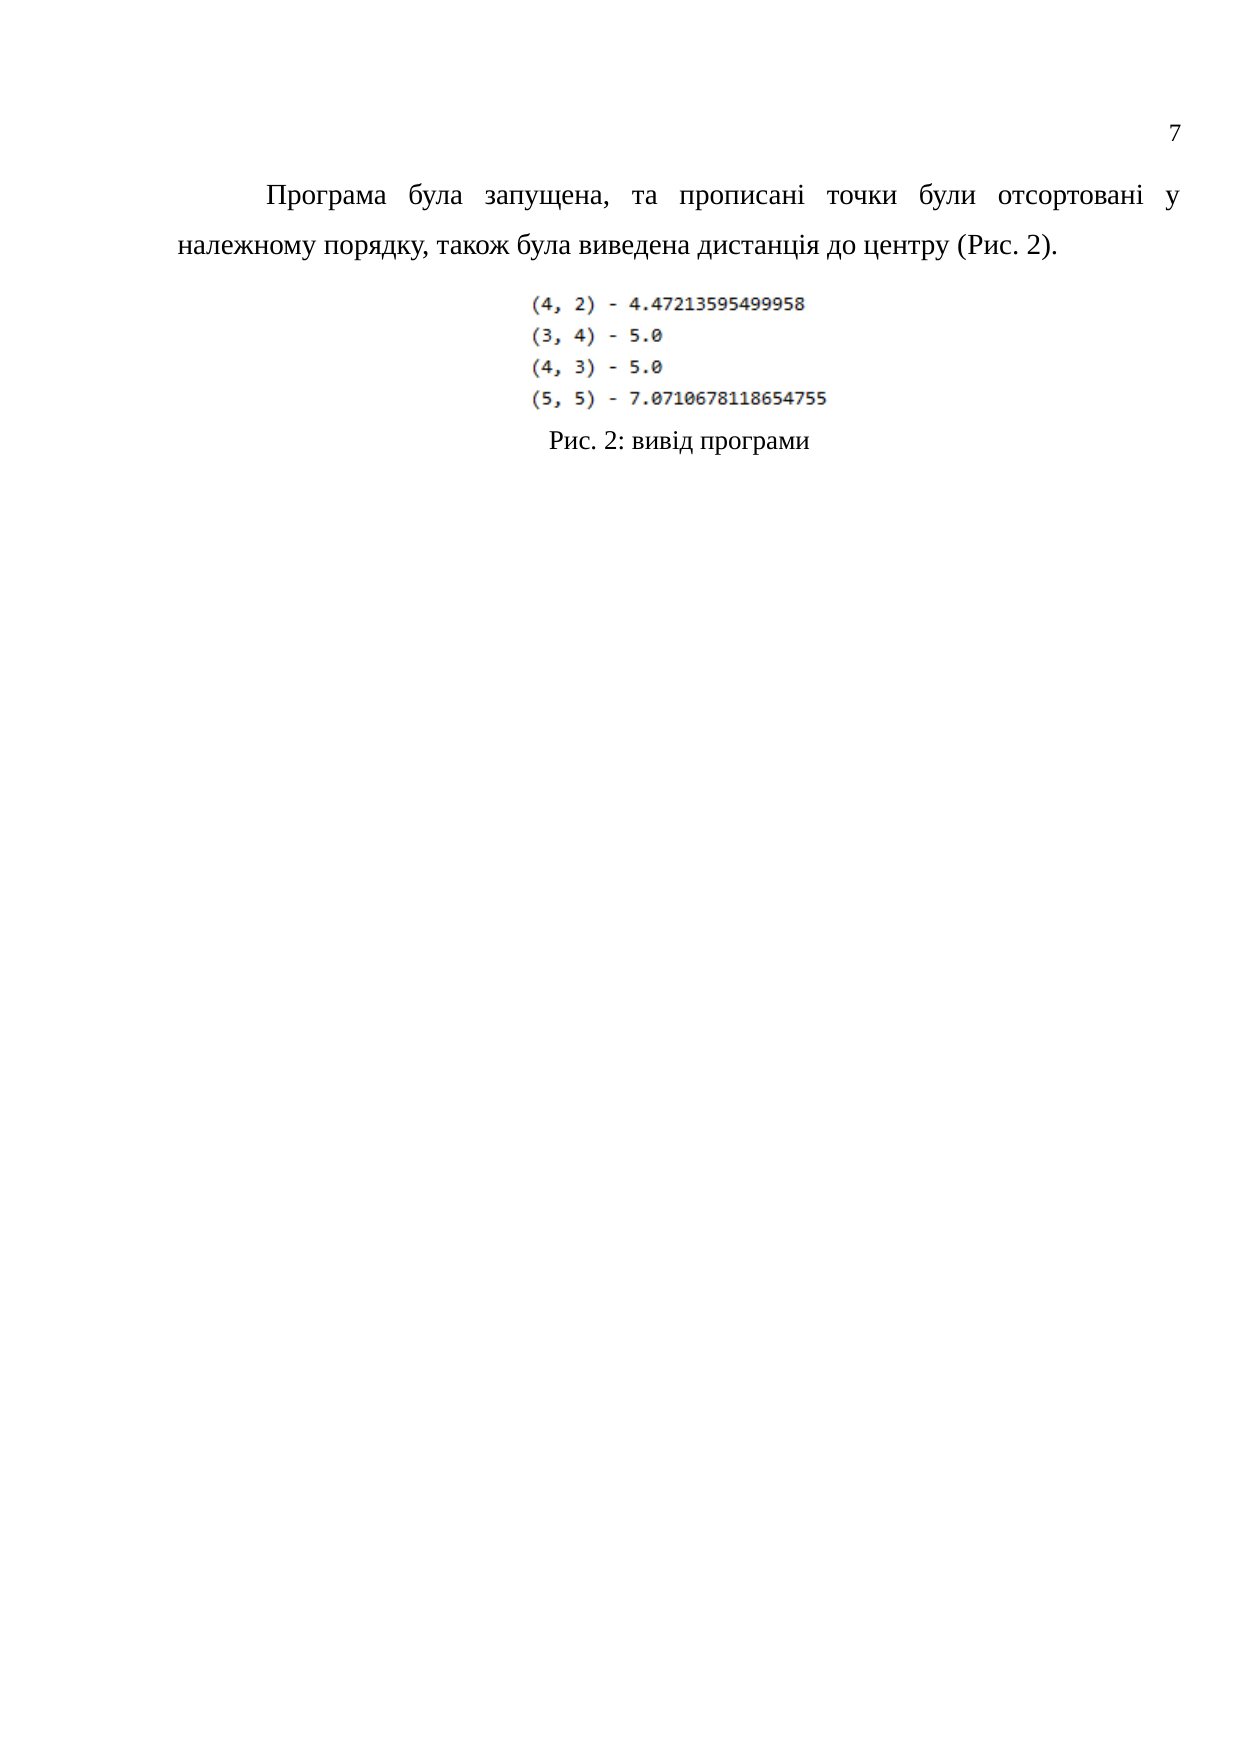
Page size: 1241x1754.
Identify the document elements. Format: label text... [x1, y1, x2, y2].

picture [526, 290, 832, 419]
text Програма була запущена, та прописані точки були отсортовані у належному порядку, також була виведена дистанція до центру (Рис. 2). [177, 177, 1181, 261]
text Рис. 2: вивід програми [527, 419, 832, 455]
